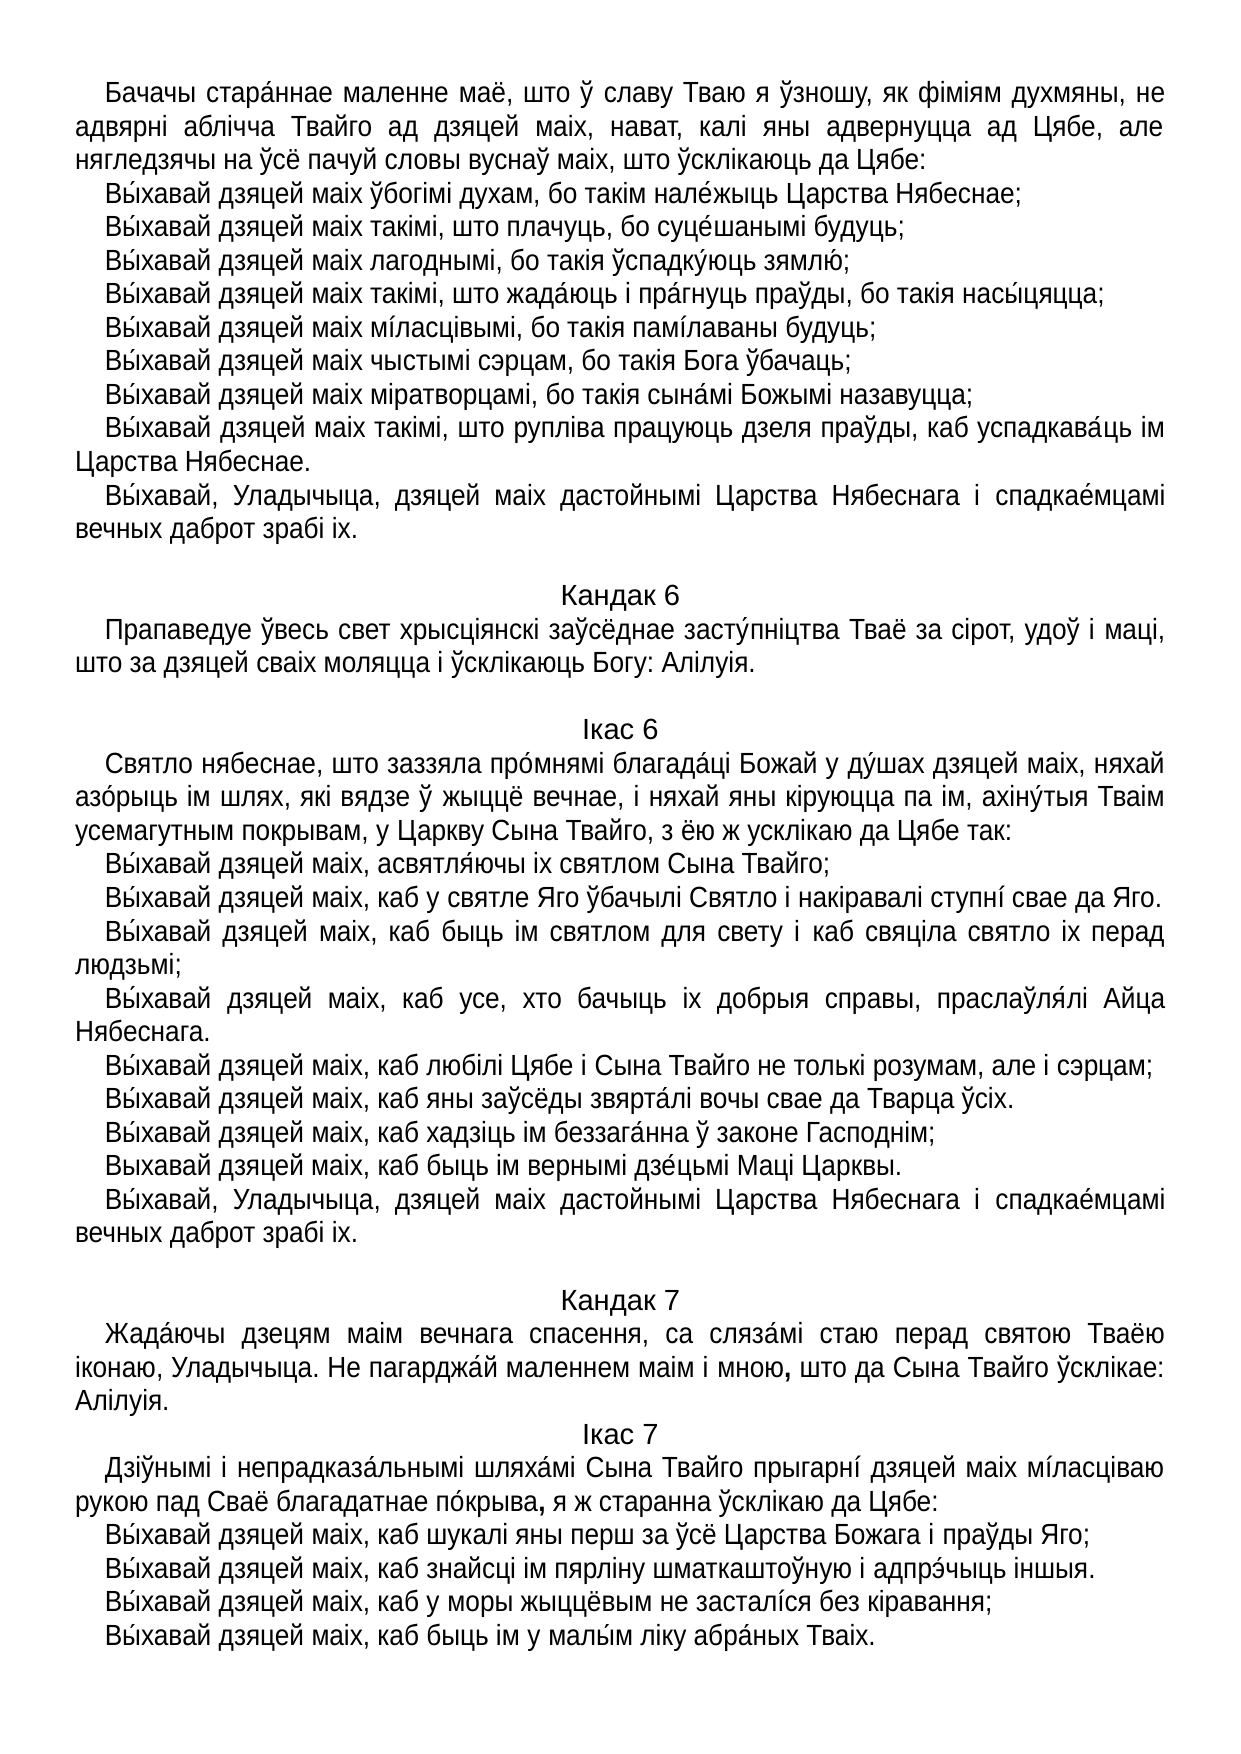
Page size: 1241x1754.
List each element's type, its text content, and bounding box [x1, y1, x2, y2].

text Вы́хавай дзяцей маіх, каб знайсці ім пярліну шматкаштоўную і адпрэ́чыць іншыя. [75, 1551, 1165, 1584]
text Вы́хавай дзяцей маіх, каб яны заўсёды звярта́лі вочы свае да Тварца ўсіх. [75, 1081, 1165, 1115]
text Кандак 7 [75, 1282, 1165, 1316]
text Дзіўнымі і непрадказа́льнымі шляха́мі Сына Твайго прыгарнí дзяцей маіх мíласціваю рукою пад Сваё благадатнае по́крыва, я ж старанна ўсклікаю да Цябе: [75, 1450, 1165, 1517]
text Вы́хавай, Уладычыца, дзяцей маіх дастойнымі Царства Нябеснага і спадкае́мцамі вечных даброт зрабі іх. [75, 477, 1165, 544]
text Кандак 6 [75, 578, 1165, 612]
text Вы́хавай дзяцей маіх, каб быць ім святлом для свету і каб свяціла святло іх перад людзьмі; [75, 913, 1165, 981]
text Вы́хавай дзяцей маіх, каб усе, хто бачыць іх добрыя справы, праслаўля́лі Айца Нябеснага. [75, 981, 1165, 1048]
text Выхавай дзяцей маіх, каб быць ім вернымі дзе́цьмі Маці Царквы. [75, 1148, 1165, 1182]
text Вы́хавай дзяцей маіх такімі, што рупліва працуюць дзеля праўды, каб успадкава́ць ім Царства Нябеснае. [75, 410, 1165, 477]
text Вы́хавай дзяцей маіх мíласцівымі, бо такія памíлаваны будуць; [75, 310, 1165, 343]
text Святло нябеснае, што заззяла про́мнямі благада́ці Божай у ду́шах дзяцей маіх, няхай азо́рыць ім шлях, які вядзе ў жыццё вечнае, і няхай яны кіруюцца па ім, ахіну́тыя Тваім усемагутным покрывам, у Царкву Сына Твайго, з ёю ж усклікаю да Цябе так: [75, 746, 1165, 846]
text Вы́хавай дзяцей маіх, каб быць ім у малы́м ліку абра́ных Тваіх. [75, 1618, 1165, 1651]
text Вы́хавай дзяцей маіх лагоднымі, бо такія ўспадку́юць зямлю́; [75, 243, 1165, 276]
text Жада́ючы дзецям маім вечнага спасення, са сляза́мі стаю перад святою Тваёю іконаю, Уладычыца. Не пагарджа́й маленнем маім і мною, што да Сына Твайго ўсклікае: Алілуія. [75, 1316, 1165, 1417]
text Вы́хавай дзяцей маіх, каб любілі Цябе і Сына Твайго не толькі розумам, але і сэрцам; [75, 1048, 1165, 1081]
text Iкас 7 [75, 1417, 1165, 1450]
text Бачачы стара́ннае маленне маё, што ў славу Тваю я ўзношу, як фіміям духмяны, не адвярні аблічча Твайго ад дзяцей маіх, нават, калі яны адвернуцца ад Цябе, але нягледзячы на ўсё пачуй словы вуснаў маіх, што ўсклікаюць да Цябе: [75, 75, 1165, 176]
text Прапаведуе ўвесь свет хрысціянскі заўсёднае засту́пніцтва Тваё за сірот, удоў і маці, што за дзяцей сваіх моляцца і ўсклікаюць Богу: Алілуія. [75, 612, 1165, 679]
text Вы́хавай дзяцей маіх, каб у моры жыццёвым не засталíся без кіравання; [75, 1584, 1165, 1618]
text Вы́хавай дзяцей маіх чыстымі сэрцам, бо такія Бога ўбачаць; [75, 343, 1165, 377]
text Iкас 6 [75, 712, 1165, 746]
text Вы́хавай, Уладычыца, дзяцей маіх дастойнымі Царства Нябеснага і спадкае́мцамі вечных даброт зрабі іх. [75, 1182, 1165, 1249]
text Вы́хавай дзяцей маіх такімі, што плачуць, бо суце́шанымі будуць; [75, 209, 1165, 243]
text Вы́хавай дзяцей маіх, асвятля́ючы іх святлом Сына Твайго; [75, 846, 1165, 880]
text Вы́хавай дзяцей маіх ўбогімі духам, бо такім нале́жыць Царства Нябеснае; [75, 176, 1165, 209]
text Вы́хавай дзяцей маіх, каб шукалі яны перш за ўсё Царства Божага і праўды Яго; [75, 1517, 1165, 1551]
text Вы́хавай дзяцей маіх, каб у святле Яго ўбачылі Святло і накіравалі ступнí свае да Яго. [75, 880, 1165, 913]
text Вы́хавай дзяцей маіх міратворцамі, бо такія сына́мі Божымі назавуцца; [75, 377, 1165, 410]
text Вы́хавай дзяцей маіх такімі, што жада́юць і пра́гнуць праўды, бо такія насы́цяцца; [75, 276, 1165, 310]
text Вы́хавай дзяцей маіх, каб хадзіць ім беззага́нна ў законе Гасподнім; [75, 1115, 1165, 1148]
